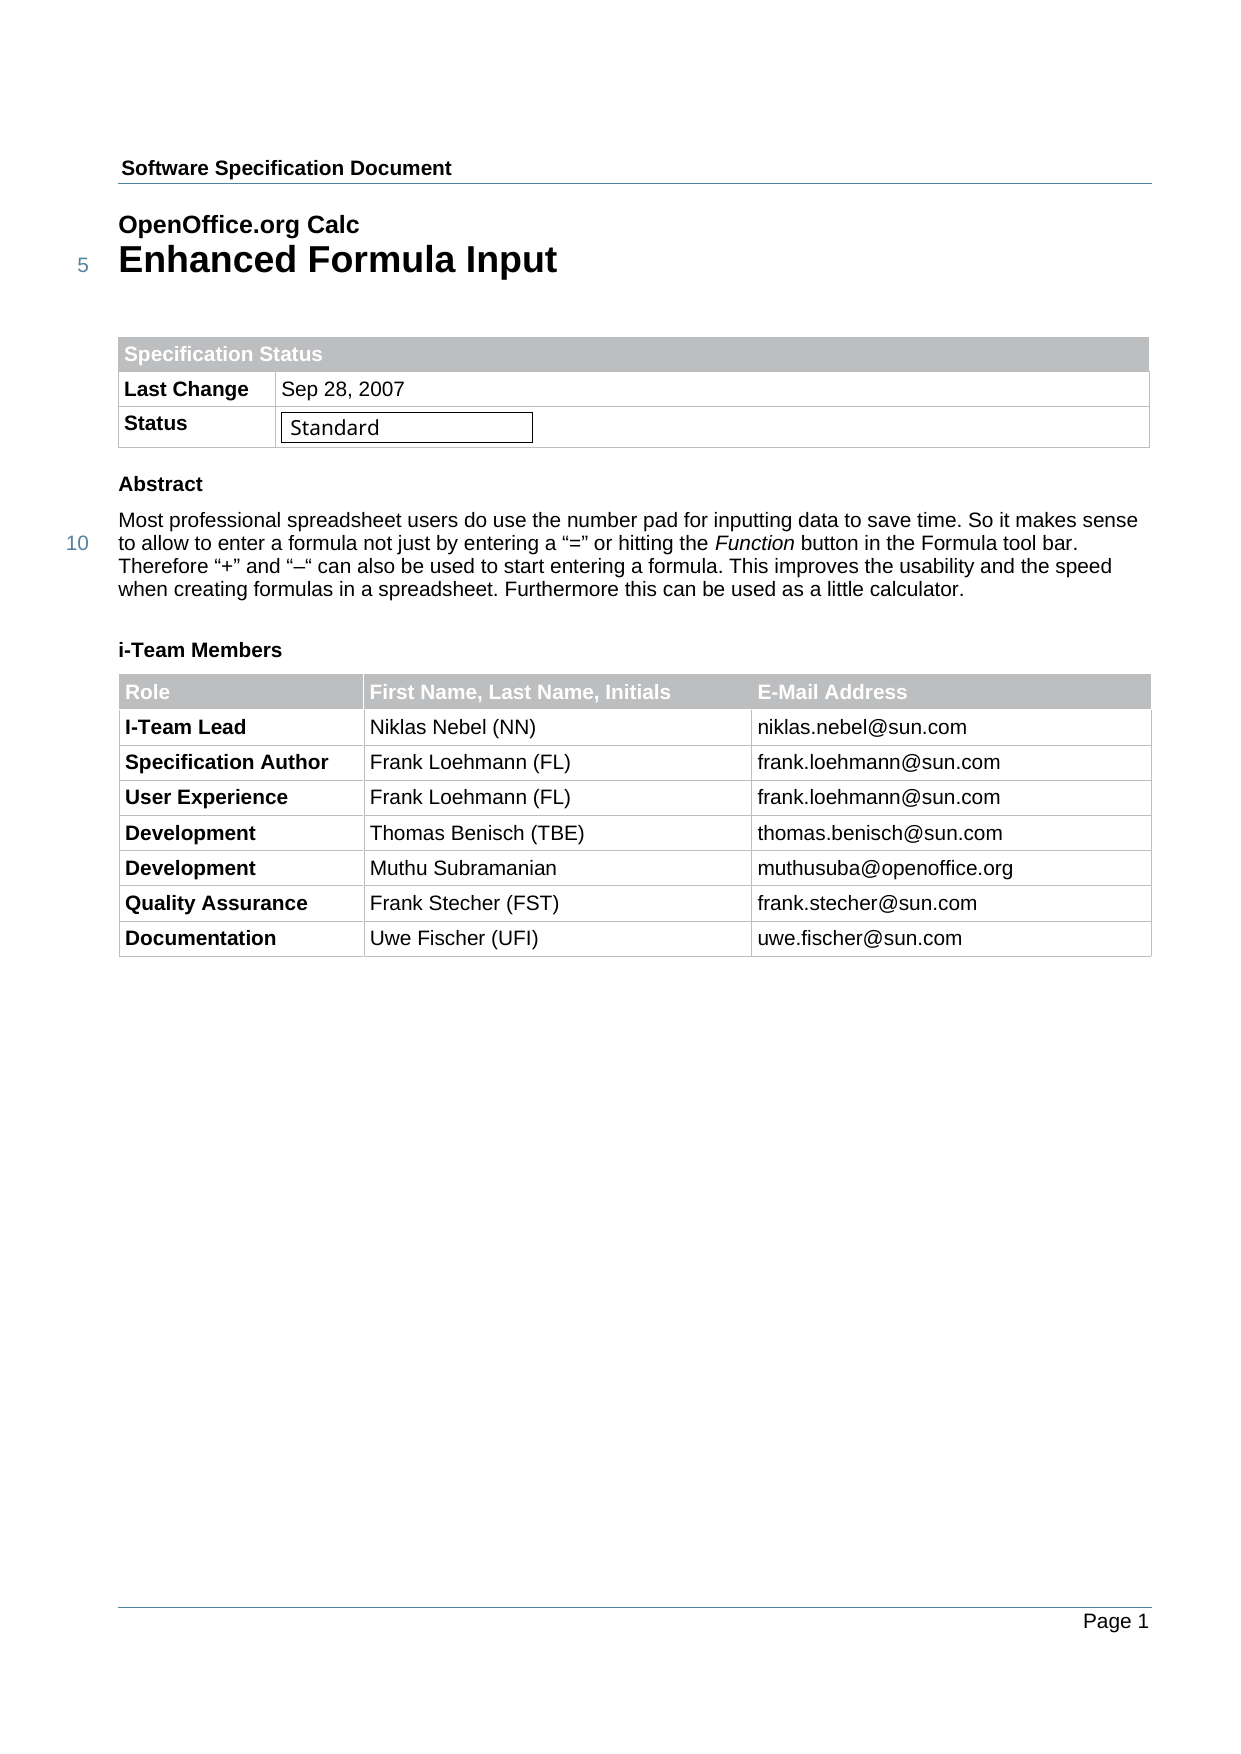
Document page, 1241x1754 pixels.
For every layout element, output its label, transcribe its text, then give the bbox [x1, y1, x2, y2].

table_cell Specification Author [120, 746, 363, 780]
table_cell I-Team Lead [120, 710, 363, 745]
text Most professional spreadsheet users do use the number pad for inputting data to save time. So it makes sense to allow to enter a formula not just by entering a “=” or hitting the Function button in the Formula tool bar. Therefore “+” and “–“ can also be used to start entering a formula. This improves the usability and the speed when creating formulas in a spreadsheet. Furthermore this can be used as a little calculator. [118, 508, 1152, 601]
table_cell Niklas Nebel (NN) [365, 710, 751, 745]
table_cell frank.loehmann@sun.com [752, 746, 1151, 780]
table_header E-Mail Address [751, 674, 1151, 709]
subtitle Abstract [118, 472, 1152, 496]
table_header First Name, Last Name, Initials [364, 674, 751, 709]
text OpenOffice.org Calc [118, 211, 1152, 239]
table_cell Frank Loehmann (FL) [365, 781, 751, 815]
table_cell muthusuba@openoffice.org [752, 851, 1151, 885]
table_cell thomas.benisch@sun.com [752, 816, 1151, 850]
table_cell Quality Assurance [120, 886, 363, 921]
subtitle i-Team Members [118, 639, 1152, 662]
table_cell Thomas Benisch (TBE) [365, 816, 751, 850]
table_cell Development [120, 816, 363, 850]
table_cell uwe.fischer@sun.com [752, 922, 1151, 956]
table_cell Status [119, 407, 275, 447]
table_cell niklas.nebel@sun.com [752, 710, 1151, 745]
table_cell Development [120, 851, 363, 885]
table_cell Frank Stecher (FST) [365, 886, 751, 921]
table_cell frank.loehmann@sun.com [752, 781, 1151, 815]
table_cell Frank Loehmann (FL) [365, 746, 751, 780]
table_cell Sep 28, 2007 [276, 372, 1149, 406]
table_cell Last Change [119, 372, 275, 406]
table_cell Muthu Subramanian [365, 851, 751, 885]
table_cell Uwe Fischer (UFI) [365, 922, 751, 956]
text Software Specification Document [118, 154, 1152, 183]
table_cell Documentation [120, 922, 363, 956]
table_header Specification Status [118, 337, 1149, 371]
text Enhanced Formula Input [118, 239, 1152, 281]
table_header Role [119, 674, 363, 709]
table_cell frank.stecher@sun.com [752, 886, 1151, 921]
table_cell User Experience [120, 781, 363, 815]
table_cell PRELIMINARY status is the initial conception of a specification. STANDARD A specification with status Standard is considered to be stable and has the approval of the i-Team. OBSOLETE An Obsolete specification is a specification that has been identified unnecessary. For example due to; technology changes or changes in other standards or specifications. [276, 407, 1149, 447]
